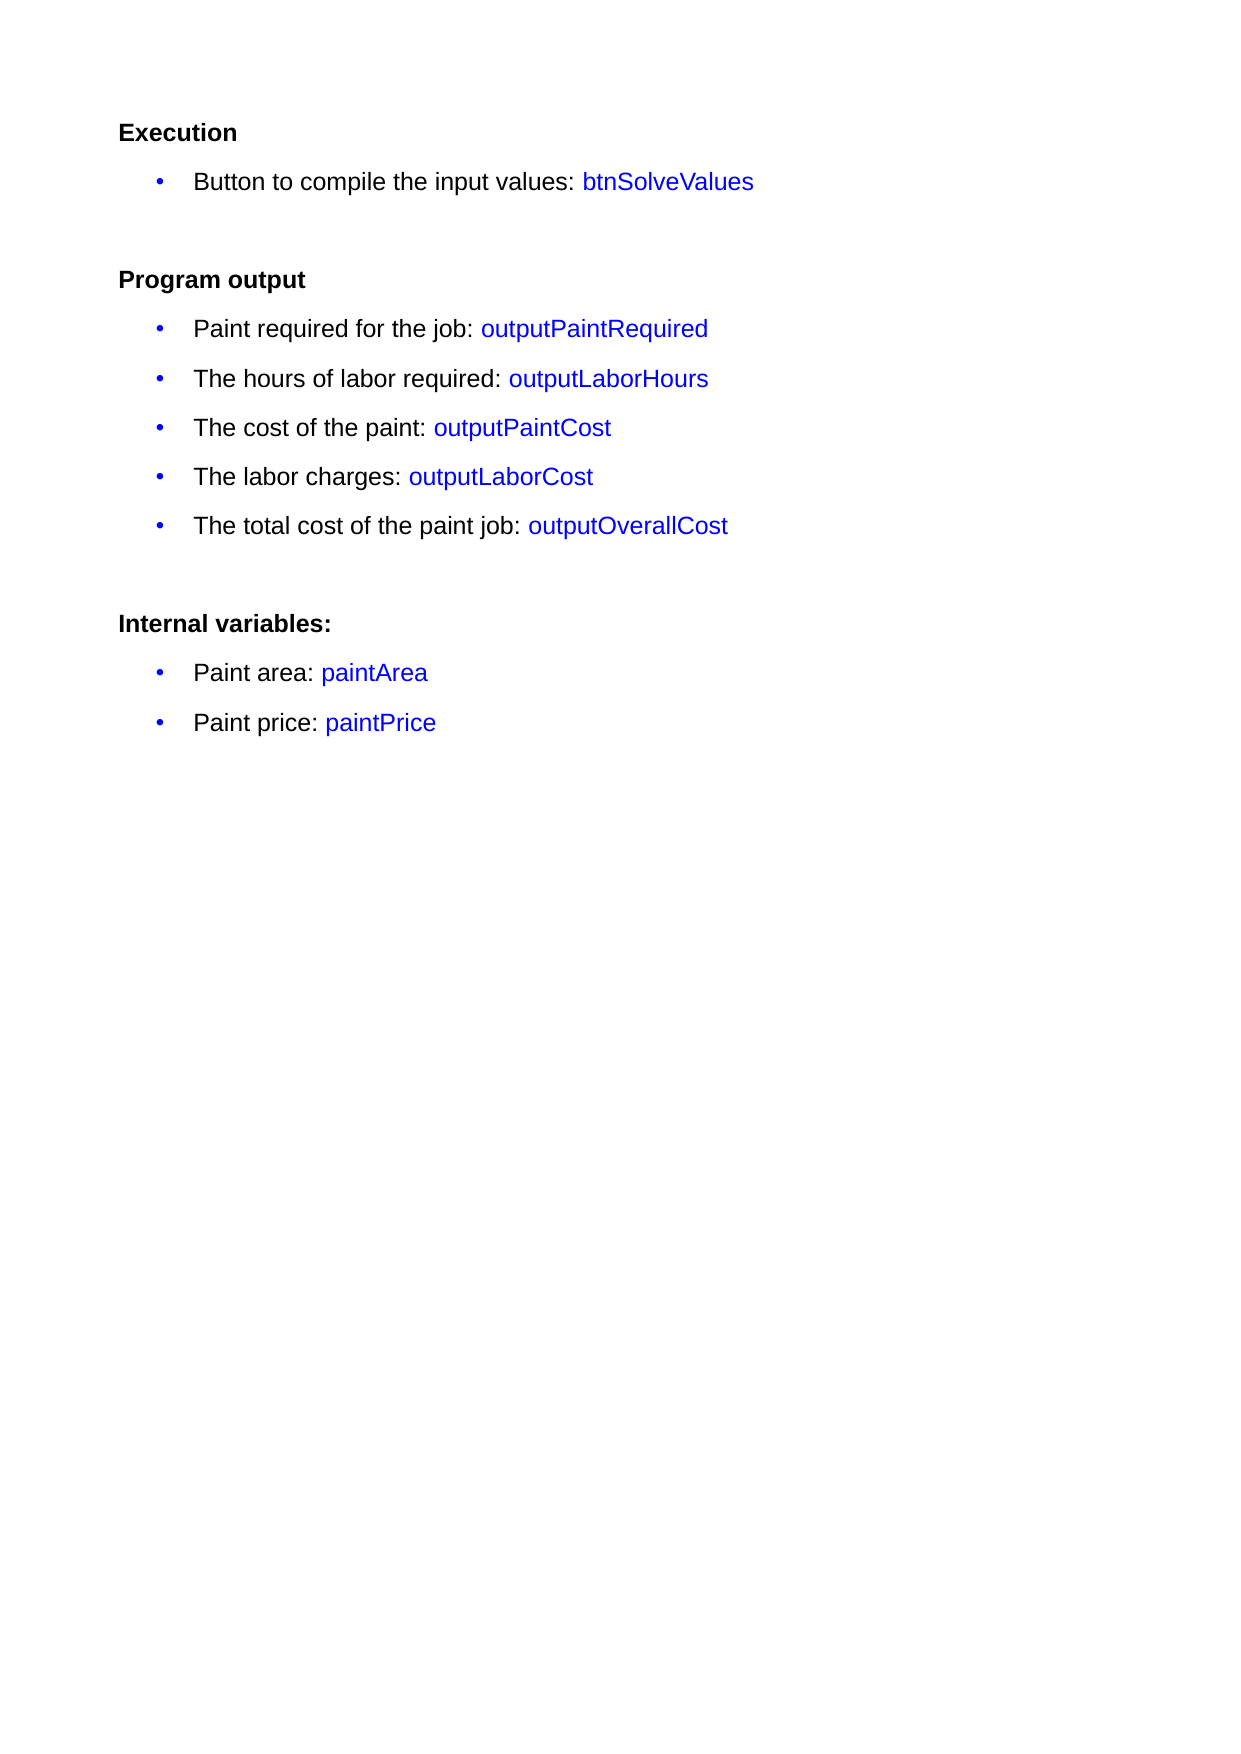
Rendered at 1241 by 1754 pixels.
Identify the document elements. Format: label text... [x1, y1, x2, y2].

text Program output [118, 265, 1122, 294]
list Paint area: paintArea [156, 658, 1122, 687]
list Paint required for the job: outputPaintRequired [156, 314, 1122, 343]
text Internal variables: [118, 609, 1122, 638]
list Button to compile the input values: btnSolveValues [156, 167, 1122, 196]
text Execution [118, 118, 1122, 147]
list The total cost of the paint job: outputOverallCost [156, 511, 1122, 540]
list The cost of the paint: outputPaintCost [156, 413, 1122, 442]
list Paint price: paintPrice [156, 708, 1122, 736]
list The labor charges: outputLaborCost [156, 462, 1122, 491]
list The hours of labor required: outputLaborHours [156, 364, 1122, 392]
